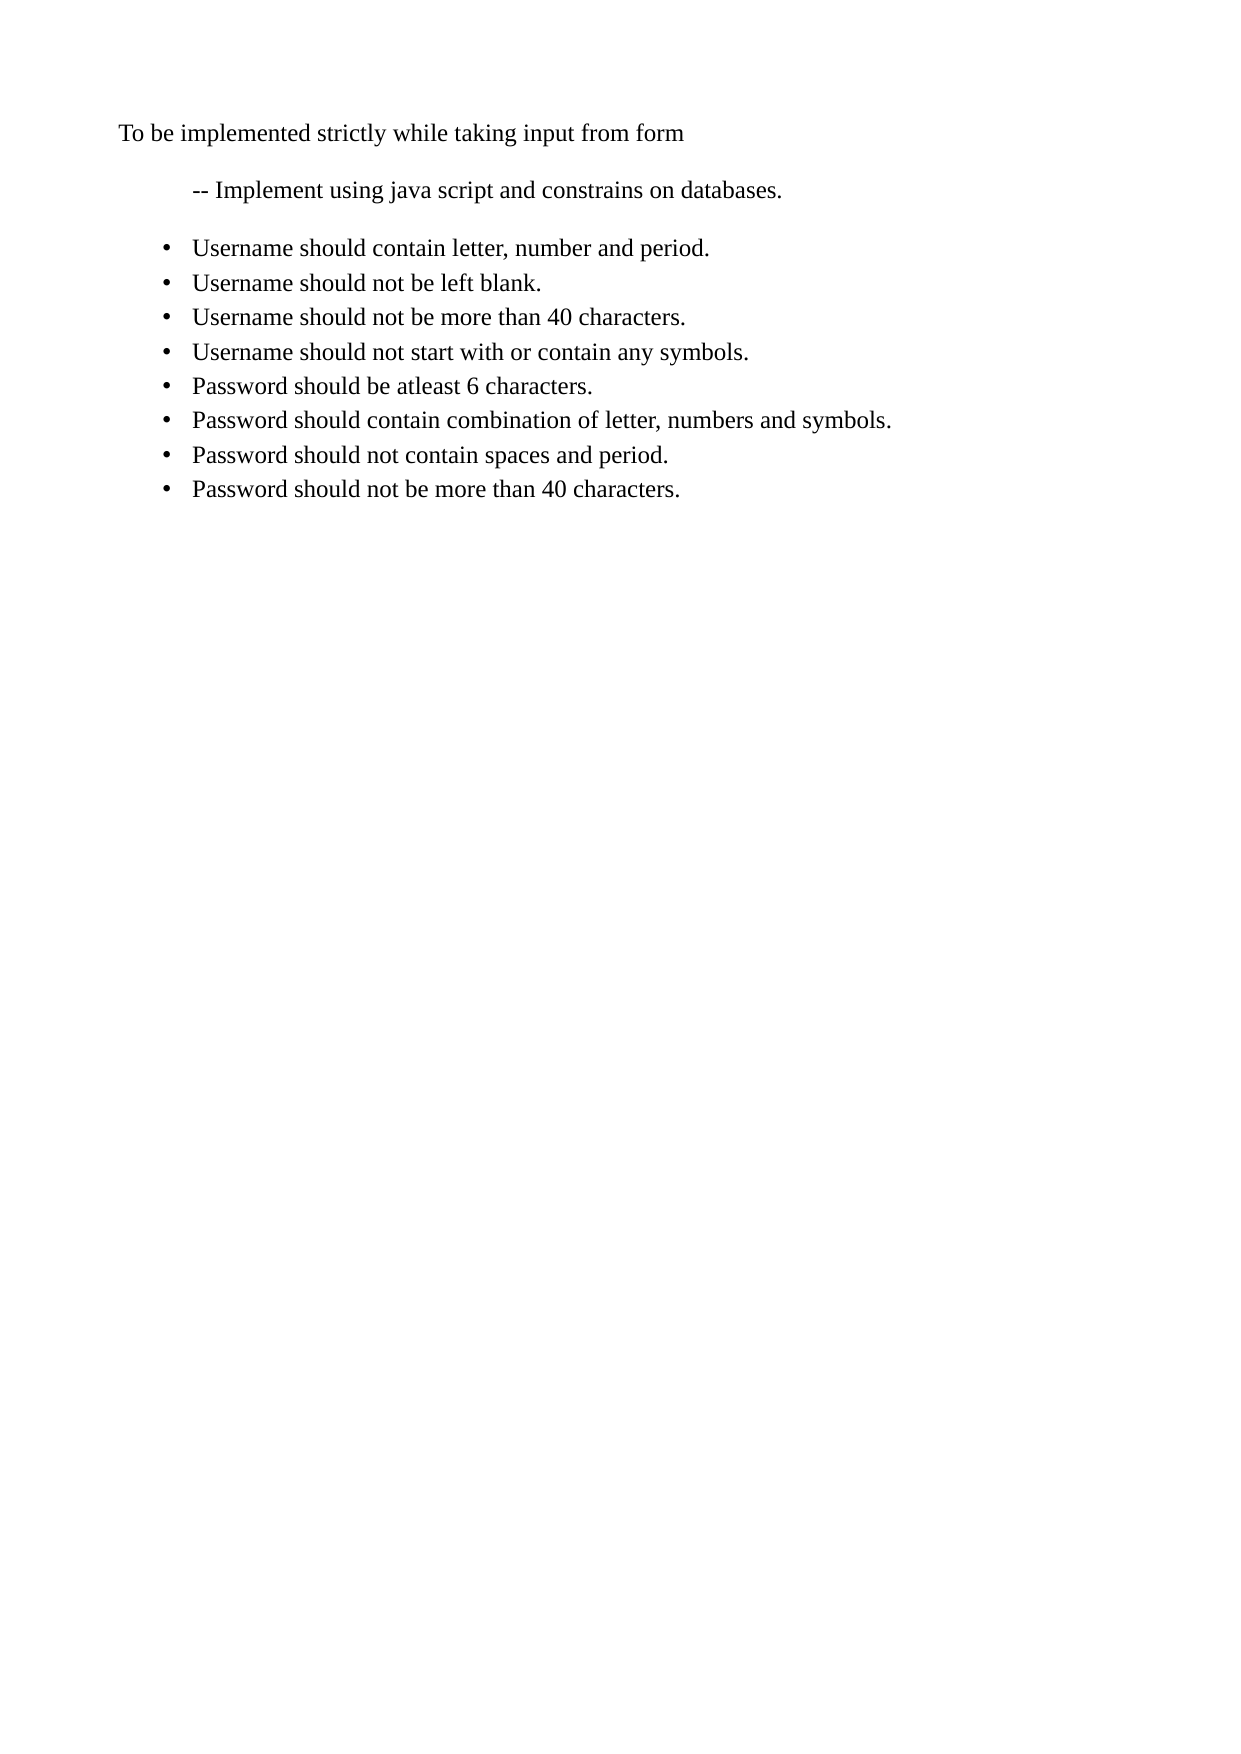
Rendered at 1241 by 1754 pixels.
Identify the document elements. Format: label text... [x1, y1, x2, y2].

list Username should not be more than 40 characters. [162, 302, 1122, 331]
list Password should not contain spaces and period. [162, 440, 1122, 469]
text -- Implement using java script and constrains on databases. [118, 176, 1122, 204]
list Password should not be more than 40 characters. [162, 474, 1122, 503]
list Username should not be left blank. [162, 268, 1122, 296]
list Password should be atleast 6 characters. [162, 371, 1122, 400]
list Password should contain combination of letter, numbers and symbols. [162, 406, 1122, 434]
list Username should not start with or contain any symbols. [162, 337, 1122, 365]
list Username should contain letter, number and period. [162, 233, 1122, 262]
text To be implemented strictly while taking input from form [118, 118, 1122, 147]
